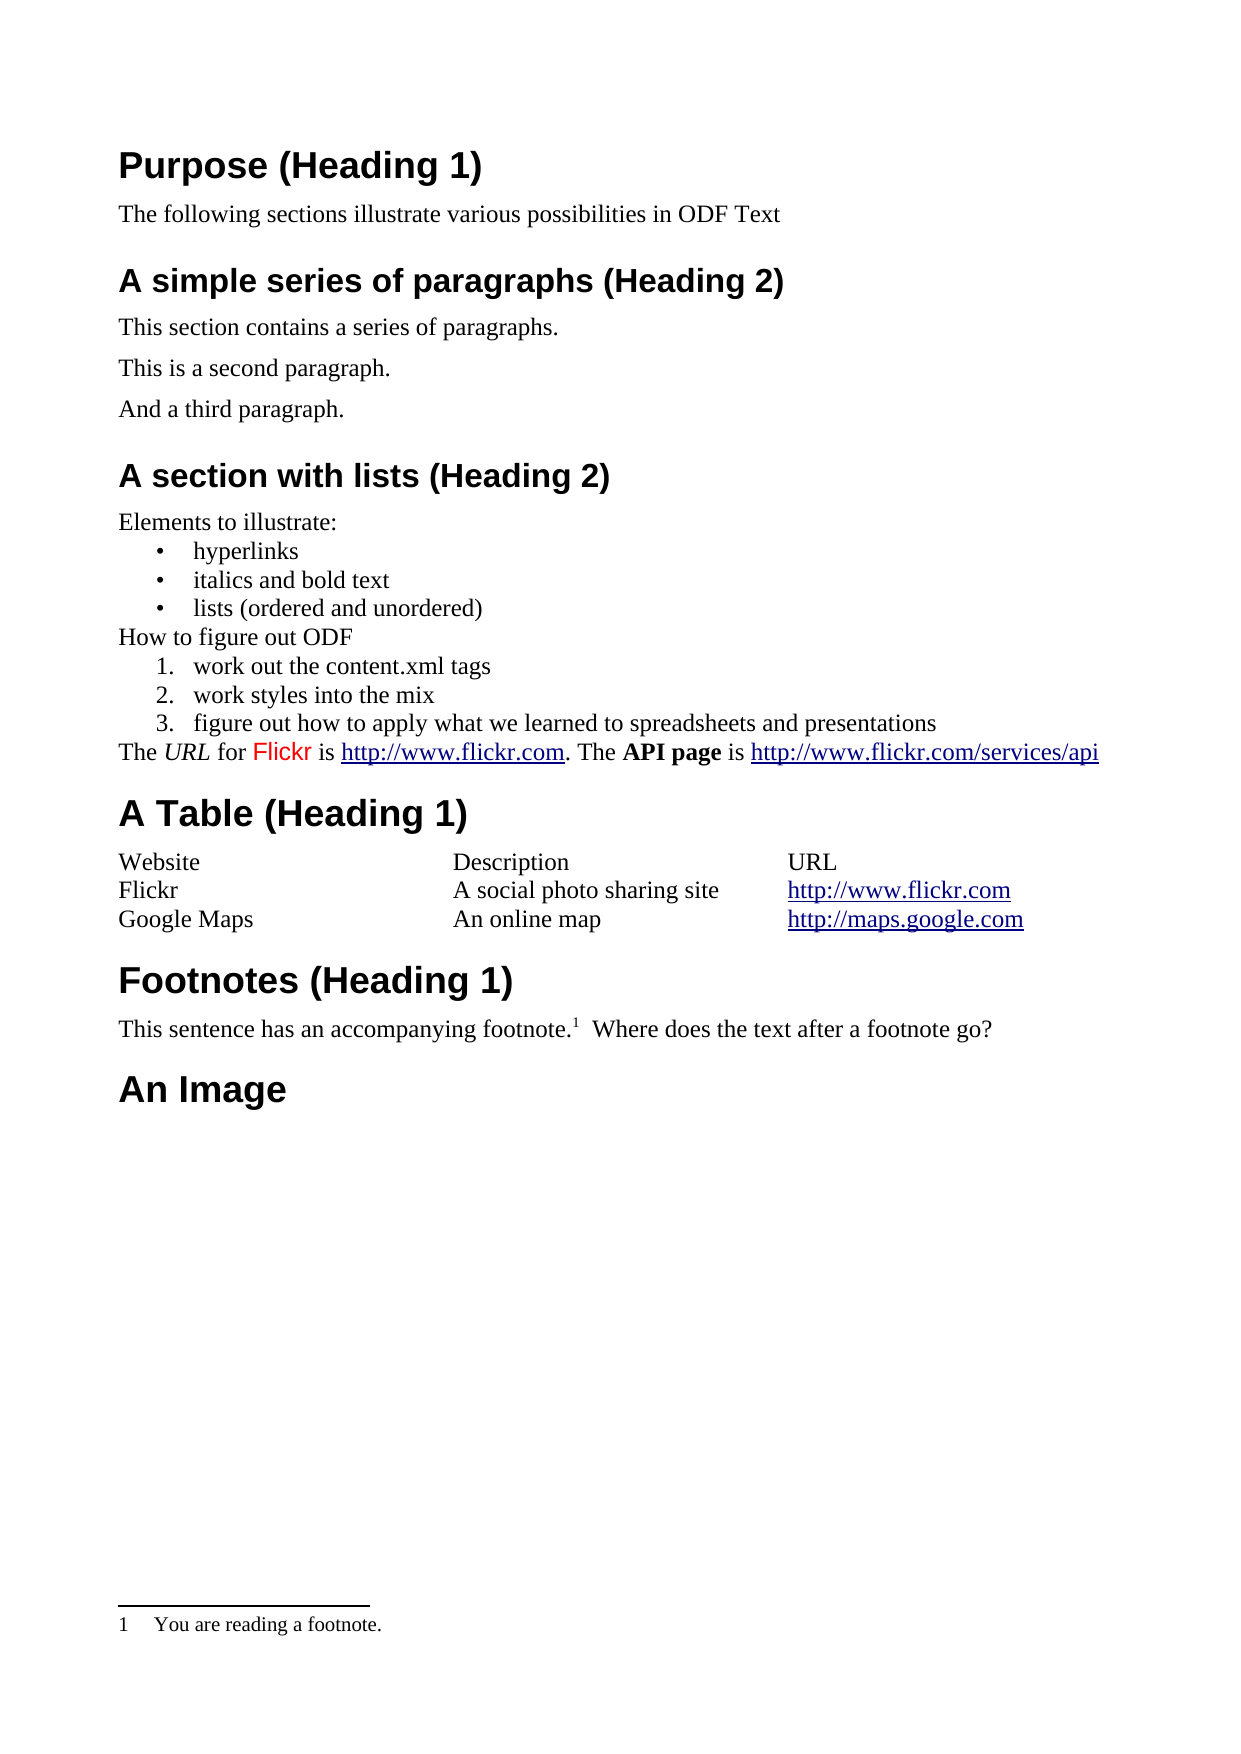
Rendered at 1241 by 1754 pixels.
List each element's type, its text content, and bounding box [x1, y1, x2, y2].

list lists (ordered and unordered) [156, 456, 1122, 484]
list italics and bold text [156, 427, 1122, 456]
text You are reading a footnote. [118, 1612, 1122, 1636]
table_header URL [788, 657, 1122, 686]
subtitle A section with lists (Heading 2) [118, 341, 1122, 369]
text Elements to illustrate: [118, 369, 1122, 398]
subtitle Purpose (Heading 1) [118, 118, 1122, 147]
text This sentence has an accompanying footnote. Where does the text after a footnote go? [118, 772, 1122, 801]
table_cell http://maps.google.com [788, 715, 1122, 743]
text The following sections illustrate various possibilities in ODF Text [118, 147, 1122, 176]
text This is a second paragraph. [118, 258, 1122, 287]
text The URL for Flickr is http://www.flickr.com. The API page is http://www.flickr.com/services/api [118, 599, 1122, 628]
list figure out how to apply what we learned to spreadsheets and presentations [156, 571, 1122, 599]
list hyperlinks [156, 398, 1122, 427]
table_cell An online map [453, 715, 787, 743]
table_header Description [453, 657, 787, 686]
list work styles into the mix [156, 542, 1122, 571]
text And a third paragraph. [118, 299, 1122, 328]
subtitle A simple series of paragraphs (Heading 2) [118, 188, 1122, 217]
table_cell Flickr [118, 686, 453, 714]
subtitle An Image [118, 801, 1122, 829]
table_cell A social photo sharing site [453, 686, 787, 714]
subtitle Footnotes (Heading 1) [118, 743, 1122, 772]
table_cell Google Maps [118, 715, 453, 743]
text How to figure out ODF [118, 484, 1122, 513]
table_header Website [118, 657, 453, 686]
table_cell http://www.flickr.com [788, 686, 1122, 714]
list work out the content.xml tags [156, 513, 1122, 542]
text This section contains a series of paragraphs. [118, 217, 1122, 246]
subtitle A Table (Heading 1) [118, 628, 1122, 657]
